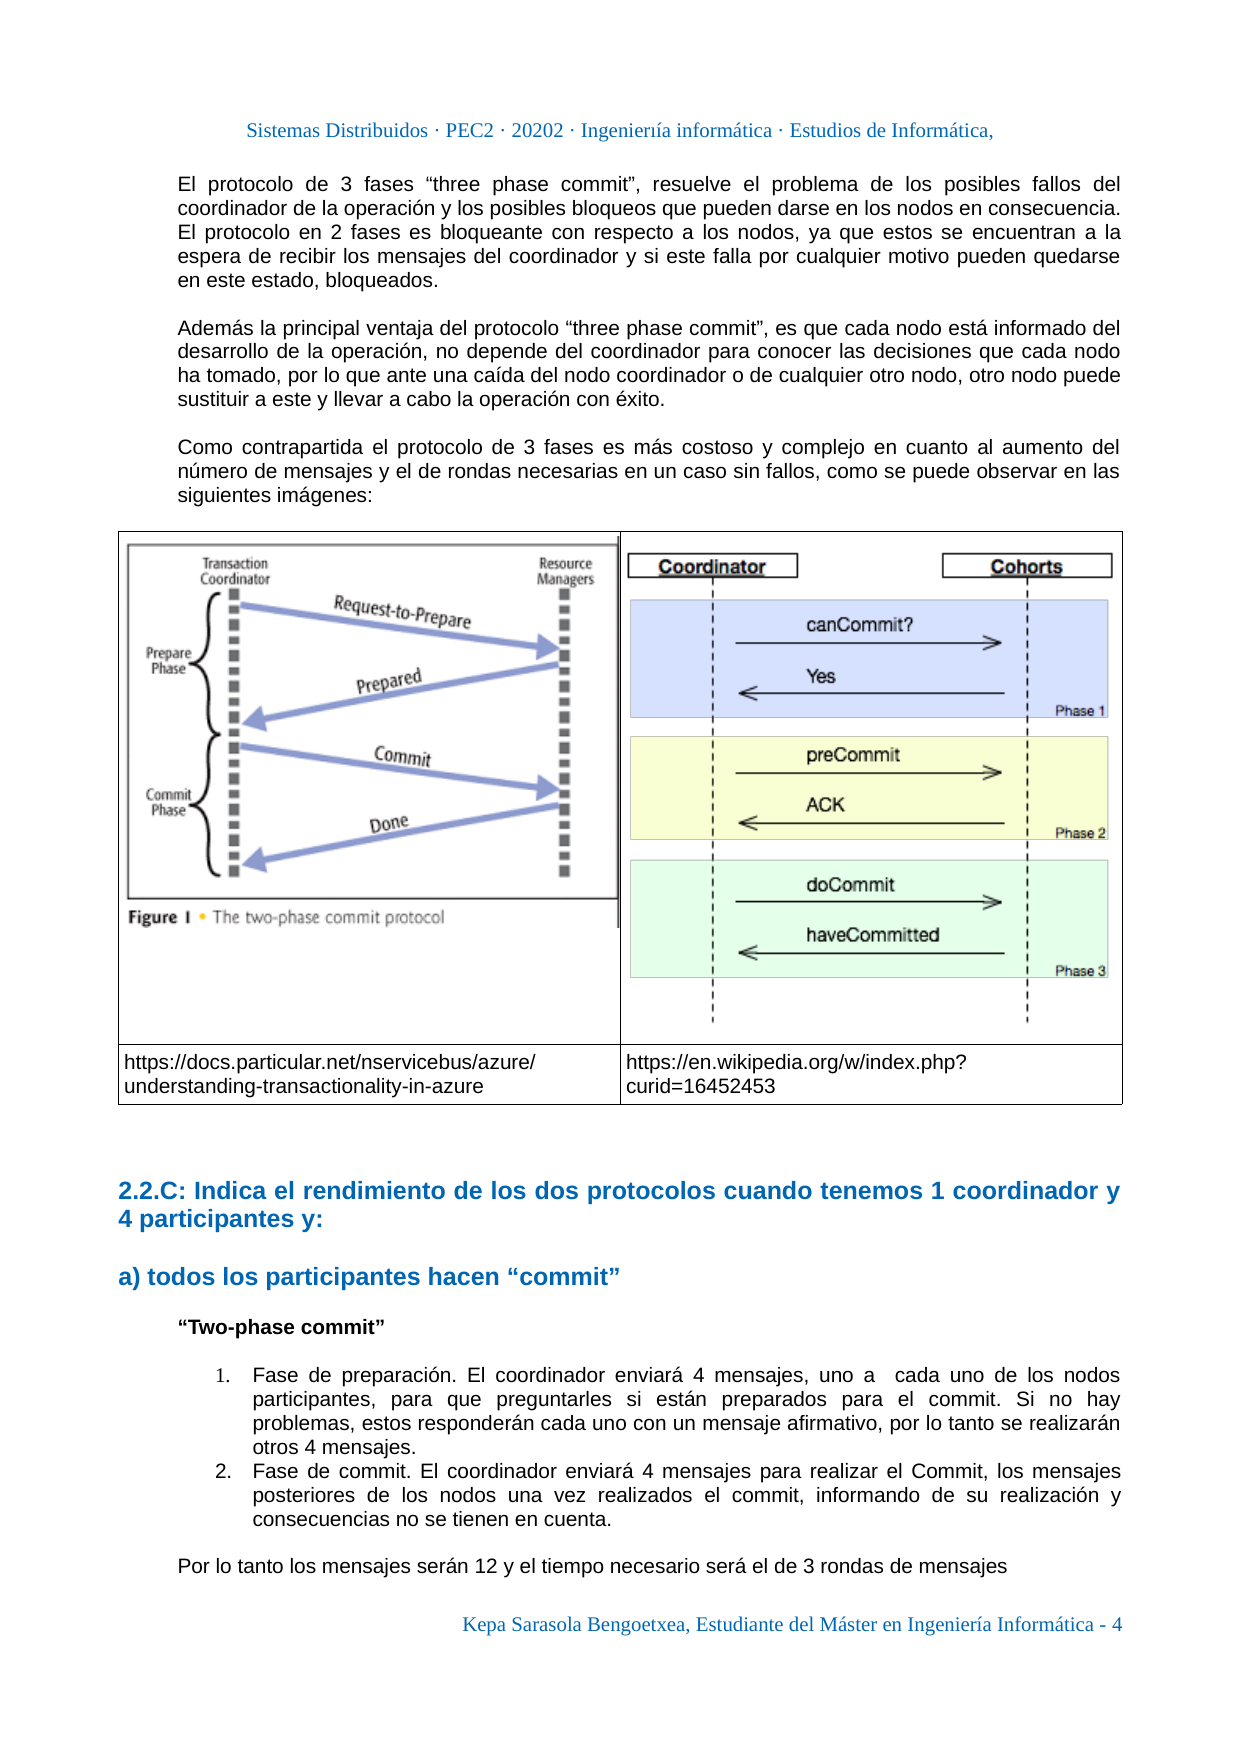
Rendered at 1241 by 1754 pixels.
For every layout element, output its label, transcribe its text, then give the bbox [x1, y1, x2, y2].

picture [123, 536, 620, 928]
text El protocolo de 3 fases “three phase commit”, resuelve el problema de los posibles fallos del coordinador de la operación y los posibles bloqueos que pueden darse en los nodos en consecuencia. El protocolo en 2 fases es bloqueante con respecto a los nodos, ya que estos se encuentran a la espera de recibir los mensajes del coordinador y si este falla por cualquier motivo pueden quedarse en este estado, bloqueados. [177, 172, 1122, 291]
list Fase de commit. El coordinador enviará 4 mensajes para realizar el Commit, los mensajes posteriores de los nodos una vez realizados el commit, informando de su realización y consecuencias no se tienen en cuenta. [215, 1458, 1122, 1530]
text Como contrapartida el protocolo de 3 fases es más costoso y complejo en cuanto al aumento del número de mensajes y el de rondas necesarias en un caso sin fallos, como se puede observar en las siguientes imágenes: [177, 435, 1122, 507]
table_cell https://en.wikipedia.org/w/index.php?curid=16452453 [621, 1045, 1122, 1104]
picture [625, 536, 1123, 1039]
text “Two-phase commit” [177, 1314, 1122, 1338]
text 2.2.C: Indica el rendimiento de los dos protocolos cuando tenemos 1 coordinador y 4 participantes y: [118, 1176, 1122, 1233]
text Además la principal ventaja del protocolo “three phase commit”, es que cada nodo está informado del desarrollo de la operación, no depende del coordinador para conocer las decisiones que cada nodo ha tomado, por lo que ante una caída del nodo coordinador o de cualquier otro nodo, otro nodo puede sustituir a este y llevar a cabo la operación con éxito. [177, 315, 1122, 411]
table_cell https://docs.particular.net/nservicebus/azure/understanding-transactionality-in-azure [119, 1045, 620, 1104]
table_header [621, 532, 1122, 1044]
text Por lo tanto los mensajes serán 12 y el tiempo necesario será el de 3 rondas de mensajes [177, 1554, 1122, 1578]
text a) todos los participantes hacen “commit” [118, 1262, 1122, 1291]
list Fase de preparación. El coordinador enviará 4 mensajes, uno a cada uno de los nodos participantes, para que preguntarles si están preparados para el commit. Si no hay problemas, estos responderán cada uno con un mensaje afirmativo, por lo tanto se realizarán otros 4 mensajes. [215, 1362, 1122, 1458]
table_header [119, 532, 620, 1044]
